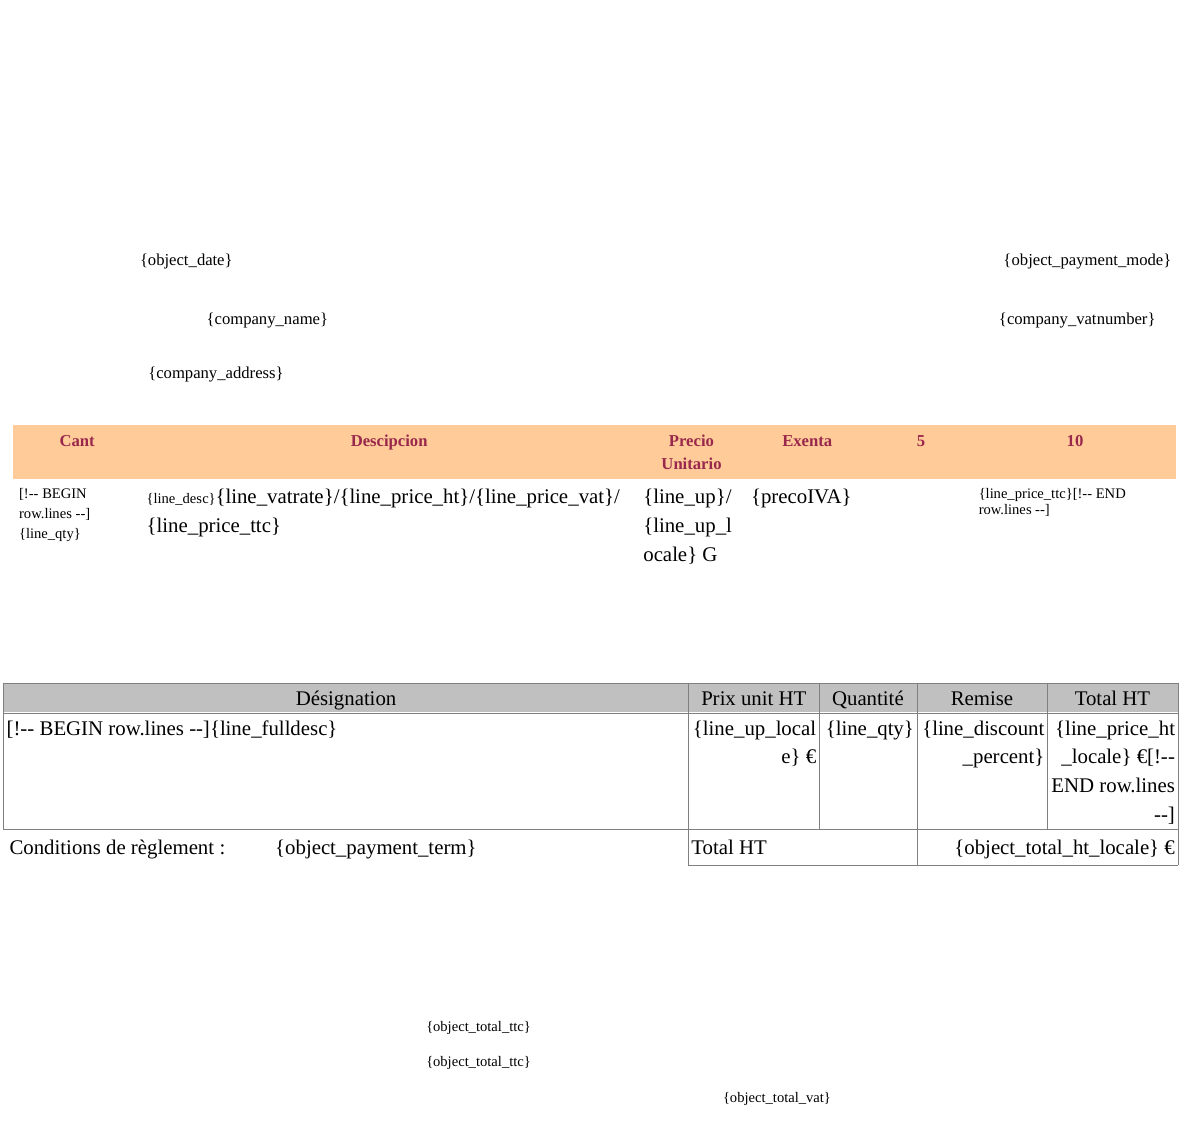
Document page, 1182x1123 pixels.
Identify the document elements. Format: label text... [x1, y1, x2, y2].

table_cell [!-- BEGIN row.lines --]{line_fulldesc} [4, 714, 688, 829]
table_cell [869, 479, 973, 658]
table_cell Total HT [689, 830, 917, 865]
table_cell [!-- BEGIN row.lines --]{line_qty} [13, 479, 141, 658]
table_cell {line_discount_percent} [918, 714, 1047, 829]
table_cell {line_price_ht_locale} €[!-- END row.lines --] [1048, 714, 1178, 829]
table_header Precio Unitario [637, 425, 745, 479]
table_header Total HT [1048, 684, 1178, 712]
table_header Descipcion [141, 425, 637, 479]
table_cell {line_desc}{line_vatrate}/{line_price_ht}/{line_price_vat}/{line_price_ttc} [141, 479, 637, 658]
table_cell Conditions de règlement : {object_payment_term} [4, 830, 688, 865]
table_cell {object_total_vat} [4, 1077, 1178, 1113]
table_header 5 [869, 425, 973, 479]
table_header Cant [13, 425, 141, 479]
table_cell {line_price_ttc}[!-- END row.lines --] [973, 479, 1176, 658]
table_cell {line_up}/{line_up_locale} G [637, 479, 745, 658]
table_cell {company_address} [13, 357, 1178, 425]
table_header Exenta [745, 425, 869, 479]
table_cell {line_qty} [820, 714, 917, 829]
table_header [16, 13, 590, 244]
table_header Quantité [820, 684, 917, 712]
table_cell {object_total_ttc} [4, 1042, 1178, 1077]
table_header 10 [973, 425, 1176, 479]
table_cell {line_up_locale} € [689, 714, 819, 829]
table_header {object_total_ttc} [4, 1006, 1178, 1042]
table_header Remise [918, 684, 1047, 712]
table_cell {company_name} {company_vatnumber} [13, 303, 1178, 357]
table_cell {object_total_ht_locale} € [918, 830, 1178, 865]
table_header {object_date} {object_payment_mode} [13, 244, 1178, 303]
table_header [590, 13, 1178, 244]
table_header Prix unit HT [689, 684, 819, 712]
table_header Désignation [4, 684, 688, 712]
table_cell {precoIVA} [745, 479, 869, 658]
